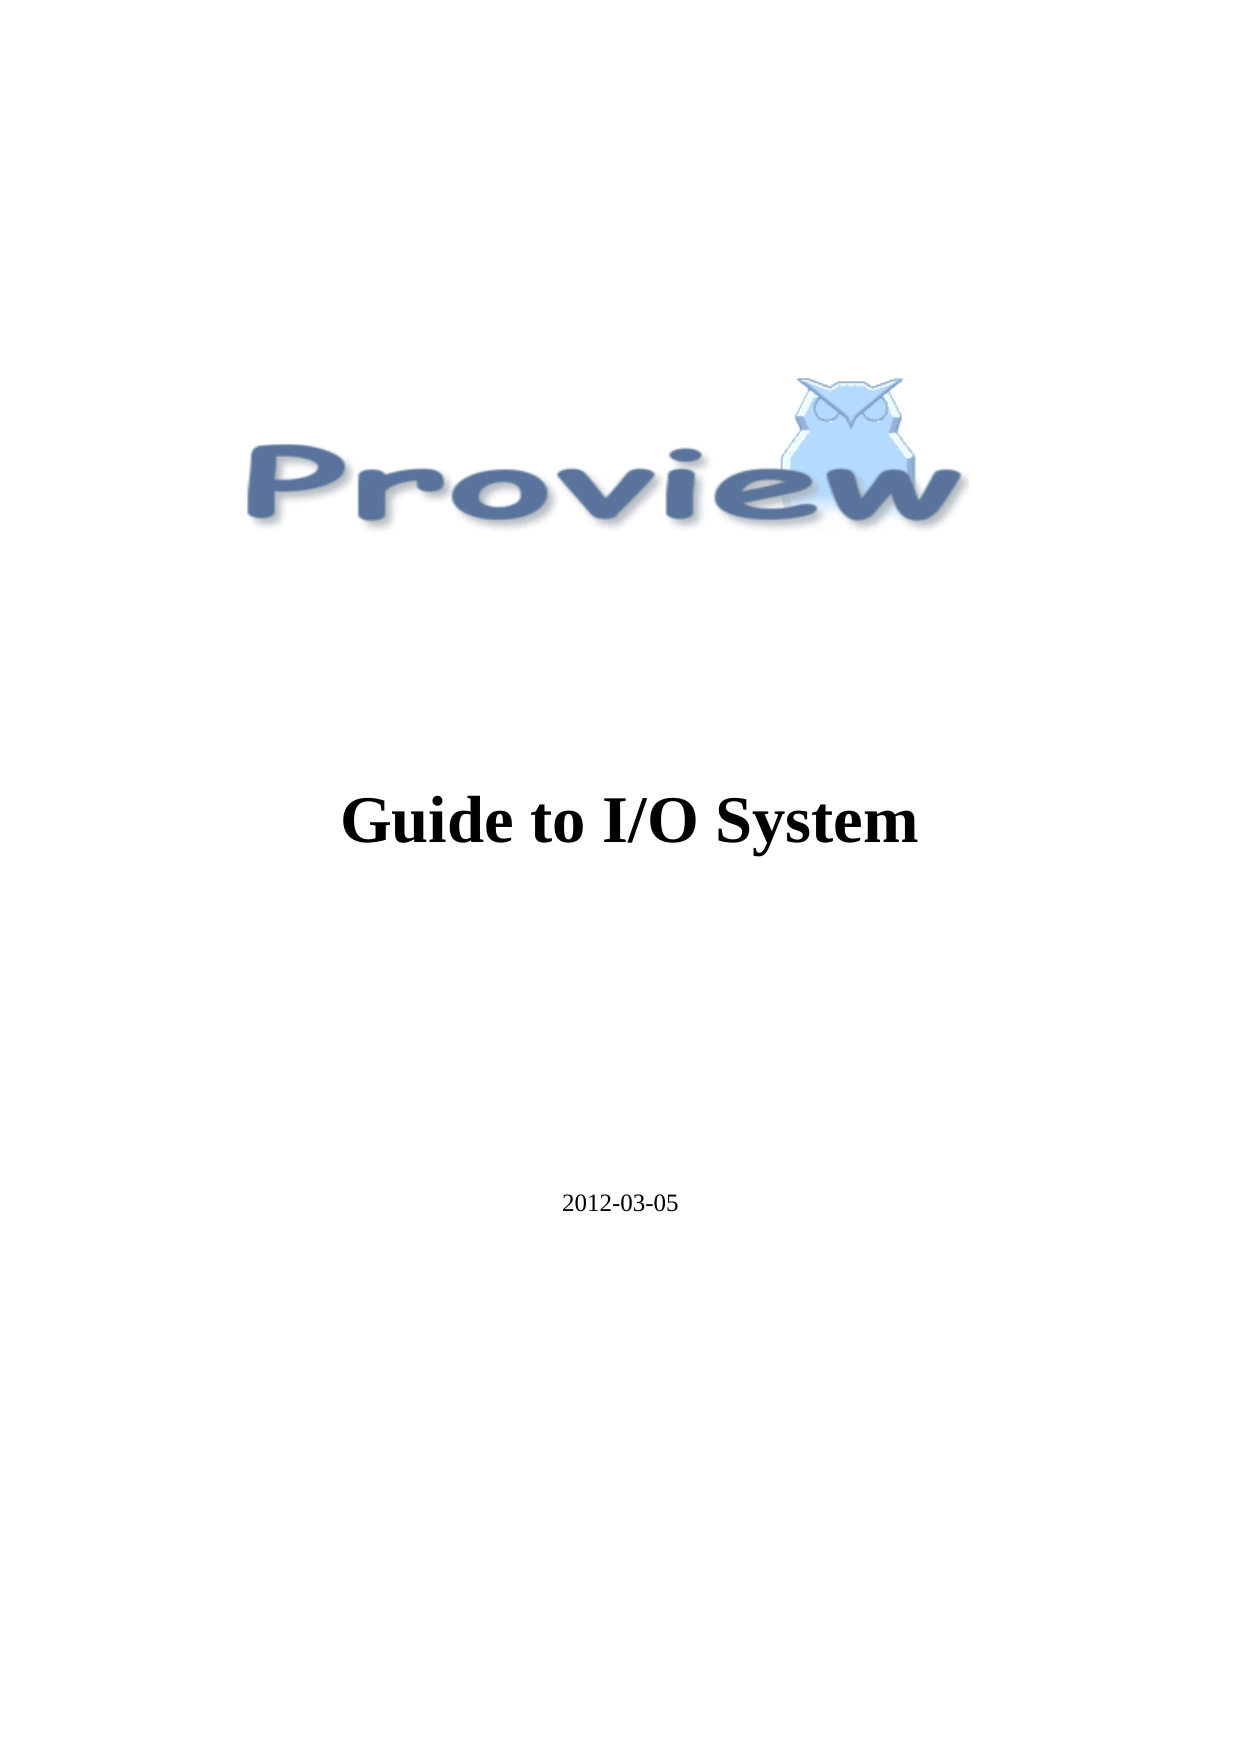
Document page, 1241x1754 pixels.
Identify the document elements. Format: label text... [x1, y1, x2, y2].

text Guide to I/O System [118, 783, 1122, 857]
text 2012-03-05 [118, 1189, 1122, 1217]
picture [229, 377, 980, 534]
